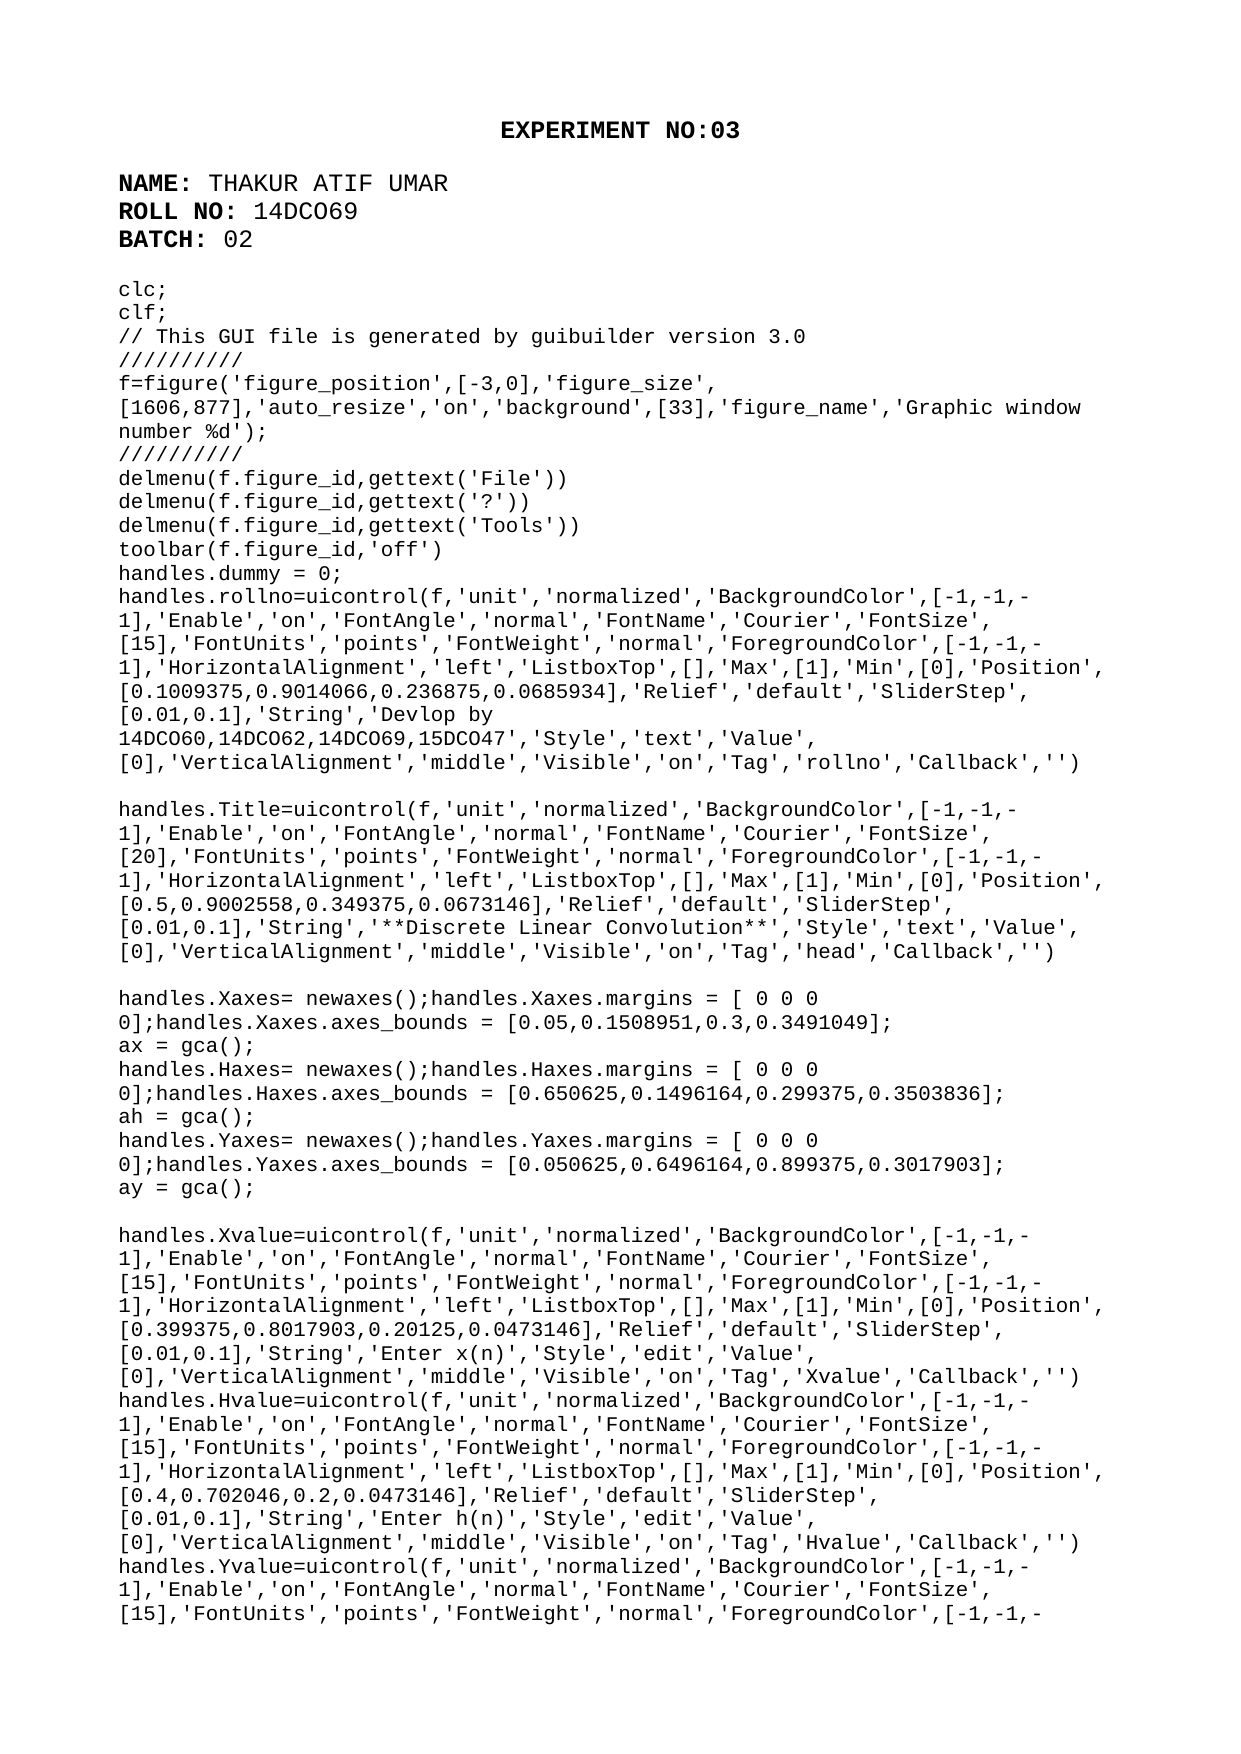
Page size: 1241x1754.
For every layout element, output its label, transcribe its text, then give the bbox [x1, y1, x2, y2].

text handles.Yvalue=uicontrol(f,'unit','normalized','BackgroundColor',[-1,-1,-1],'Enable','on','FontAngle','normal','FontName','Courier','FontSize',[15],'FontUnits','points','FontWeight','normal','ForegroundColor',[-1,-1,- [118, 1556, 1122, 1627]
text toolbar(f.figure_id,'off') [118, 539, 1122, 562]
text delmenu(f.figure_id,gettext('Tools')) [118, 515, 1122, 539]
text handles.Xaxes= newaxes();handles.Xaxes.margins = [ 0 0 0 0];handles.Xaxes.axes_bounds = [0.05,0.1508951,0.3,0.3491049]; [118, 988, 1122, 1035]
text handles.dummy = 0; [118, 562, 1122, 586]
text handles.Xvalue=uicontrol(f,'unit','normalized','BackgroundColor',[-1,-1,-1],'Enable','on','FontAngle','normal','FontName','Courier','FontSize',[15],'FontUnits','points','FontWeight','normal','ForegroundColor',[-1,-1,-1],'HorizontalAlignment','left','ListboxTop',[],'Max',[1],'Min',[0],'Position',[0.399375,0.8017903,0.20125,0.0473146],'Relief','default','SliderStep',[0.01,0.1],'String','Enter x(n)','Style','edit','Value',[0],'VerticalAlignment','middle','Visible','on','Tag','Xvalue','Callback','') [118, 1224, 1122, 1390]
text handles.rollno=uicontrol(f,'unit','normalized','BackgroundColor',[-1,-1,-1],'Enable','on','FontAngle','normal','FontName','Courier','FontSize',[15],'FontUnits','points','FontWeight','normal','ForegroundColor',[-1,-1,-1],'HorizontalAlignment','left','ListboxTop',[],'Max',[1],'Min',[0],'Position',[0.1009375,0.9014066,0.236875,0.0685934],'Relief','default','SliderStep',[0.01,0.1],'String','Devlop by 14DCO60,14DCO62,14DCO69,15DCO47','Style','text','Value',[0],'VerticalAlignment','middle','Visible','on','Tag','rollno','Callback','') [118, 586, 1122, 775]
text ay = gca(); [118, 1177, 1122, 1201]
text NAME: THAKUR ATIF UMAR ROLL NO: 14DCO69 [118, 170, 1122, 227]
text handles.Hvalue=uicontrol(f,'unit','normalized','BackgroundColor',[-1,-1,-1],'Enable','on','FontAngle','normal','FontName','Courier','FontSize',[15],'FontUnits','points','FontWeight','normal','ForegroundColor',[-1,-1,-1],'HorizontalAlignment','left','ListboxTop',[],'Max',[1],'Min',[0],'Position',[0.4,0.702046,0.2,0.0473146],'Relief','default','SliderStep',[0.01,0.1],'String','Enter h(n)','Style','edit','Value',[0],'VerticalAlignment','middle','Visible','on','Tag','Hvalue','Callback','') [118, 1390, 1122, 1556]
text f=figure('figure_position',[-3,0],'figure_size',[1606,877],'auto_resize','on','background',[33],'figure_name','Graphic window number %d'); [118, 373, 1122, 444]
text ah = gca(); [118, 1106, 1122, 1130]
text BATCH: 02 [118, 227, 1122, 255]
text clc; [118, 279, 1122, 302]
text ////////// [118, 350, 1122, 373]
text handles.Title=uicontrol(f,'unit','normalized','BackgroundColor',[-1,-1,-1],'Enable','on','FontAngle','normal','FontName','Courier','FontSize',[20],'FontUnits','points','FontWeight','normal','ForegroundColor',[-1,-1,-1],'HorizontalAlignment','left','ListboxTop',[],'Max',[1],'Min',[0],'Position',[0.5,0.9002558,0.349375,0.0673146],'Relief','default','SliderStep',[0.01,0.1],'String','**Discrete Linear Convolution**','Style','text','Value',[0],'VerticalAlignment','middle','Visible','on','Tag','head','Callback','') [118, 799, 1122, 964]
text EXPERIMENT NO:03 [118, 118, 1122, 146]
text delmenu(f.figure_id,gettext('File')) [118, 468, 1122, 492]
text ////////// [118, 444, 1122, 468]
text handles.Haxes= newaxes();handles.Haxes.margins = [ 0 0 0 0];handles.Haxes.axes_bounds = [0.650625,0.1496164,0.299375,0.3503836]; [118, 1059, 1122, 1106]
text clf; [118, 302, 1122, 326]
text ax = gca(); [118, 1035, 1122, 1059]
text handles.Yaxes= newaxes();handles.Yaxes.margins = [ 0 0 0 0];handles.Yaxes.axes_bounds = [0.050625,0.6496164,0.899375,0.3017903]; [118, 1130, 1122, 1177]
text delmenu(f.figure_id,gettext('?')) [118, 492, 1122, 515]
text // This GUI file is generated by guibuilder version 3.0 [118, 326, 1122, 350]
